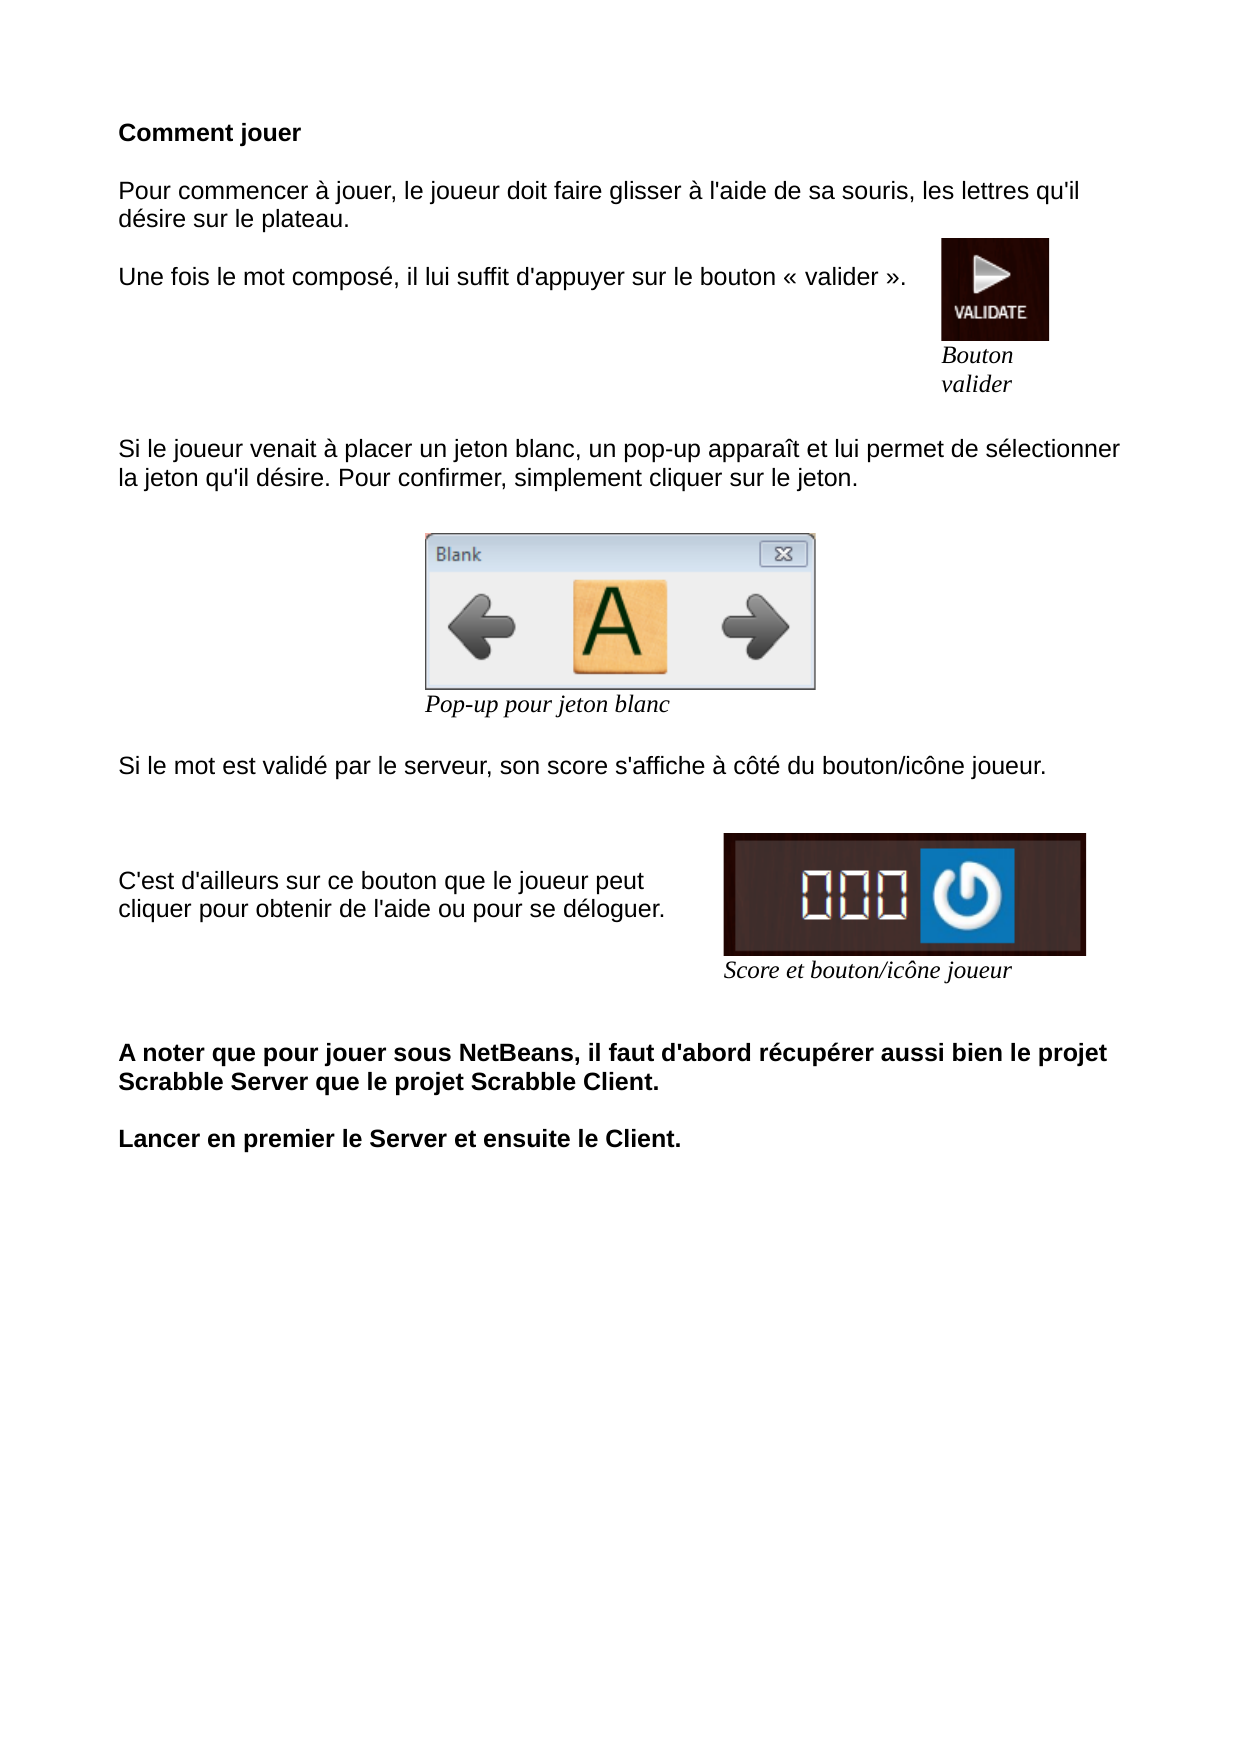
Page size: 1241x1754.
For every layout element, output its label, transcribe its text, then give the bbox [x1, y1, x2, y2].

picture [723, 833, 1087, 956]
text Pop-up pour jeton blanc [425, 690, 815, 718]
picture [425, 533, 816, 690]
text A noter que pour jouer sous NetBeans, il faut d'abord récupérer aussi bien le projet Scrabble Server que le projet Scrabble Client. [118, 1038, 1122, 1096]
text Score et bouton/icône joueur [723, 956, 1086, 984]
text Bouton valider [941, 341, 1049, 398]
text Si le mot est validé par le serveur, son score s'affiche à côté du bouton/icône joueur. [118, 751, 1122, 779]
text Pour commencer à jouer, le joueur doit faire glisser à l'aide de sa souris, les lettres qu'il désire sur le plateau. [118, 176, 1122, 238]
text [1050, 262, 1122, 291]
text C'est d'ailleurs sur ce bouton que le joueur peut cliquer pour obtenir de l'aide ou pour se déloguer. [118, 866, 723, 923]
text Comment jouer [118, 118, 1122, 147]
picture [941, 238, 1050, 341]
text Lancer en premier le Server et ensuite le Client. [118, 1124, 1122, 1153]
text Une fois le mot composé, il lui suffit d'appuyer sur le bouton « valider ». [118, 262, 941, 291]
text Si le joueur venait à placer un jeton blanc, un pop-up apparaît et lui permet de sélectionner la jeton qu'il désire. Pour confirmer, simplement cliquer sur le jeton. [118, 434, 1122, 492]
